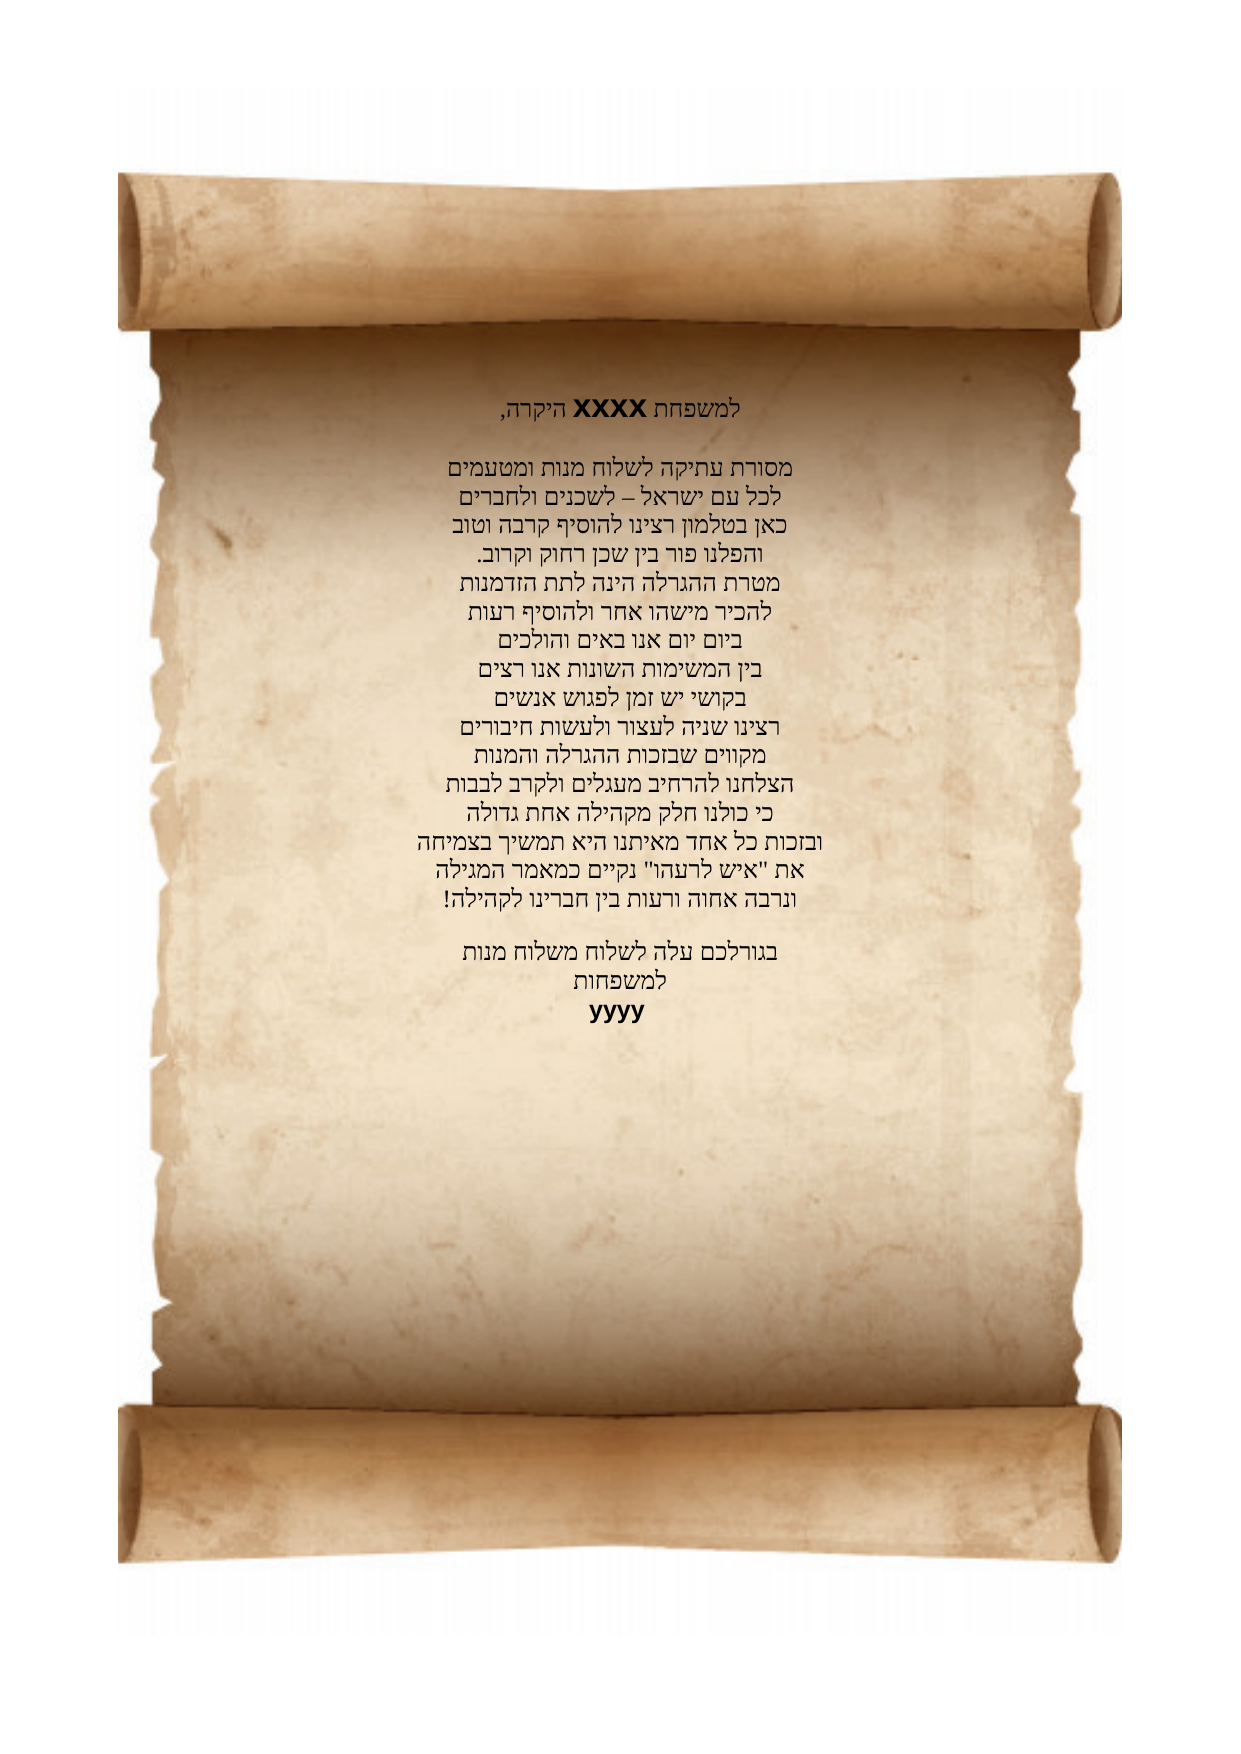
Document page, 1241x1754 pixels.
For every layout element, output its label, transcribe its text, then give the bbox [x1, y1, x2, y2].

text והפלנו פור בין שכן רחוק וקרוב. [118, 539, 1122, 568]
text לכל עם ישראל – לשכנים ולחברים [118, 482, 1122, 511]
text ביום יום אנו באים והולכים [118, 626, 1122, 654]
picture [118, 913, 1122, 937]
text בגורלכם עלה לשלוח משלוח מנות [118, 937, 1122, 966]
text כאן בטלמון רצינו להוסיף קרבה וטוב [118, 511, 1122, 539]
picture [118, 1023, 1122, 1636]
text למשפחת xxxx היקרה, [118, 386, 1122, 424]
text מסורת עתיקה לשלוח מנות ומטעמים [118, 453, 1122, 482]
text ונרבה אחוה ורעות בין חברינו לקהילה! [118, 884, 1122, 913]
picture [118, 87, 1122, 386]
text בקושי יש זמן לפגוש אנשים [118, 683, 1122, 712]
text רצינו שניה לעצור ולעשות חיבורים [118, 712, 1122, 741]
text כי כולנו חלק מקהילה אחת גדולה [118, 798, 1122, 827]
picture [118, 424, 1122, 453]
text למשפחות [118, 966, 1122, 994]
text yyyy [118, 994, 1122, 1023]
text מטרת ההגרלה הינה לתת הזדמנות [118, 568, 1122, 597]
text הצלחנו להרחיב מעגלים ולקרב לבבות [118, 769, 1122, 798]
text בין המשימות השונות אנו רצים [118, 654, 1122, 683]
text מקווים שבזכות ההגרלה והמנות [118, 741, 1122, 769]
text להכיר מישהו אחר ולהוסיף רעות [118, 597, 1122, 626]
text את "איש לרעהו" נקיים כמאמר המגילה [118, 856, 1122, 884]
text ובזכות כל אחד מאיתנו היא תמשיך בצמיחה [118, 827, 1122, 856]
